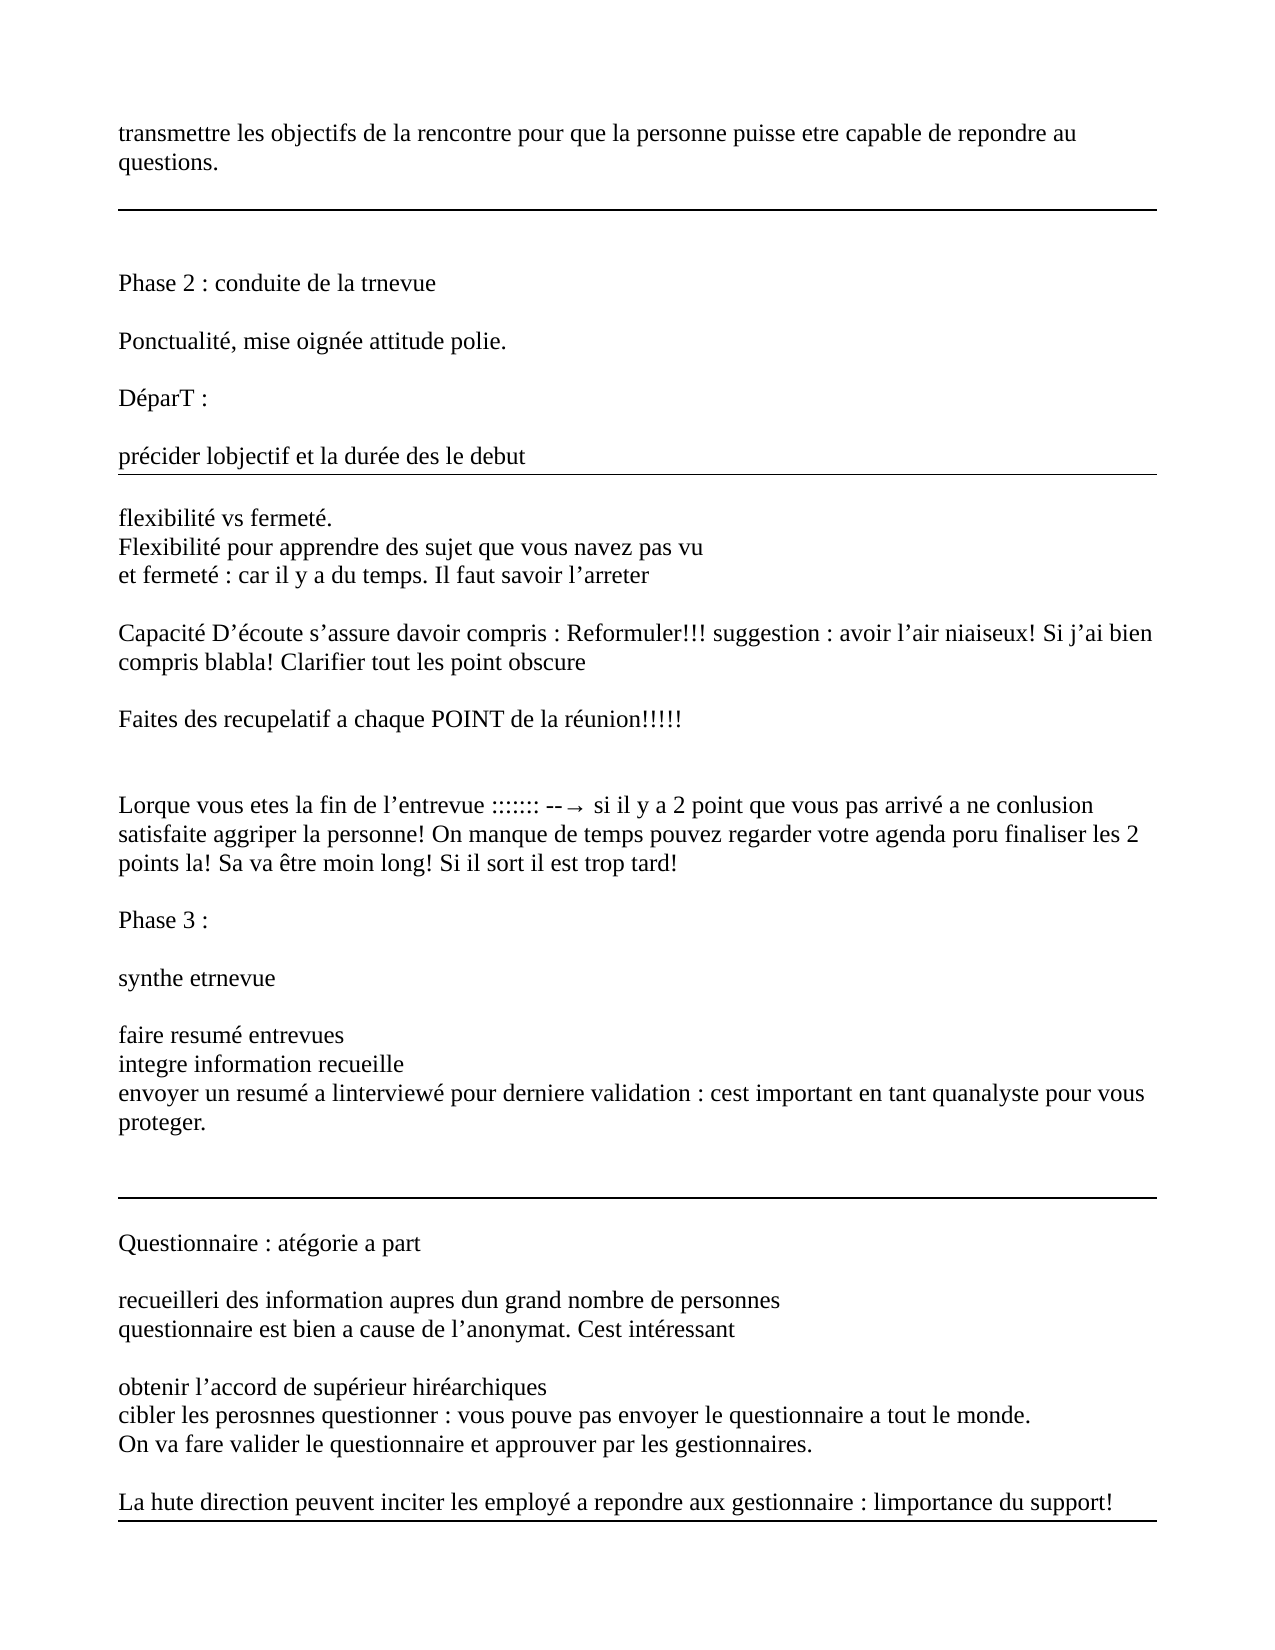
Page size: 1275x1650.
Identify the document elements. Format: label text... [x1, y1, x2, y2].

text Phase 3 : [118, 905, 1157, 934]
text Phase 2 : conduite de la trnevue [118, 268, 1157, 297]
text transmettre les objectifs de la rencontre pour que la personne puisse etre capable de repondre au questions. [118, 118, 1157, 176]
text précider lobjectif et la durée des le debut [118, 441, 1157, 474]
text integre information recueille [118, 1049, 1157, 1078]
text envoyer un resumé a linterviewé pour derniere validation : cest important en tant quanalyste pour vous proteger. [118, 1078, 1157, 1135]
text faire resumé entrevues [118, 1020, 1157, 1049]
text questionnaire est bien a cause de l’anonymat. Cest intéressant [118, 1314, 1157, 1343]
text et fermeté : car il y a du temps. Il faut savoir l’arreter [118, 560, 1157, 589]
text cibler les perosnnes questionner : vous pouve pas envoyer le questionnaire a tout le monde. [118, 1401, 1157, 1429]
text La hute direction peuvent inciter les employé a repondre aux gestionnaire : limportance du support! [118, 1487, 1157, 1520]
text Flexibilité pour apprendre des sujet que vous navez pas vu [118, 532, 1157, 560]
text Ponctualité, mise oignée attitude polie. [118, 326, 1157, 354]
text Lorque vous etes la fin de l’entrevue ::::::: --→ si il y a 2 point que vous pas arrivé a ne conlusion satisfaite aggriper la personne! On manque de temps pouvez regarder votre agenda poru finaliser les 2 points la! Sa va être moin long! Si il sort il est trop tard! [118, 790, 1157, 877]
text recueilleri des information aupres dun grand nombre de personnes [118, 1286, 1157, 1314]
text Faites des recupelatif a chaque POINT de la réunion!!!!! [118, 704, 1157, 733]
text Questionnaire : atégorie a part [118, 1228, 1157, 1257]
text On va fare valider le questionnaire et approuver par les gestionnaires. [118, 1429, 1157, 1458]
text DéparT : [118, 383, 1157, 412]
text flexibilité vs fermeté. [118, 503, 1157, 532]
text obtenir l’accord de supérieur hiréarchiques [118, 1372, 1157, 1401]
text Capacité D’écoute s’assure davoir compris : Reformuler!!! suggestion : avoir l’air niaiseux! Si j’ai bien compris blabla! Clarifier tout les point obscure [118, 618, 1157, 675]
text synthe etrnevue [118, 963, 1157, 992]
